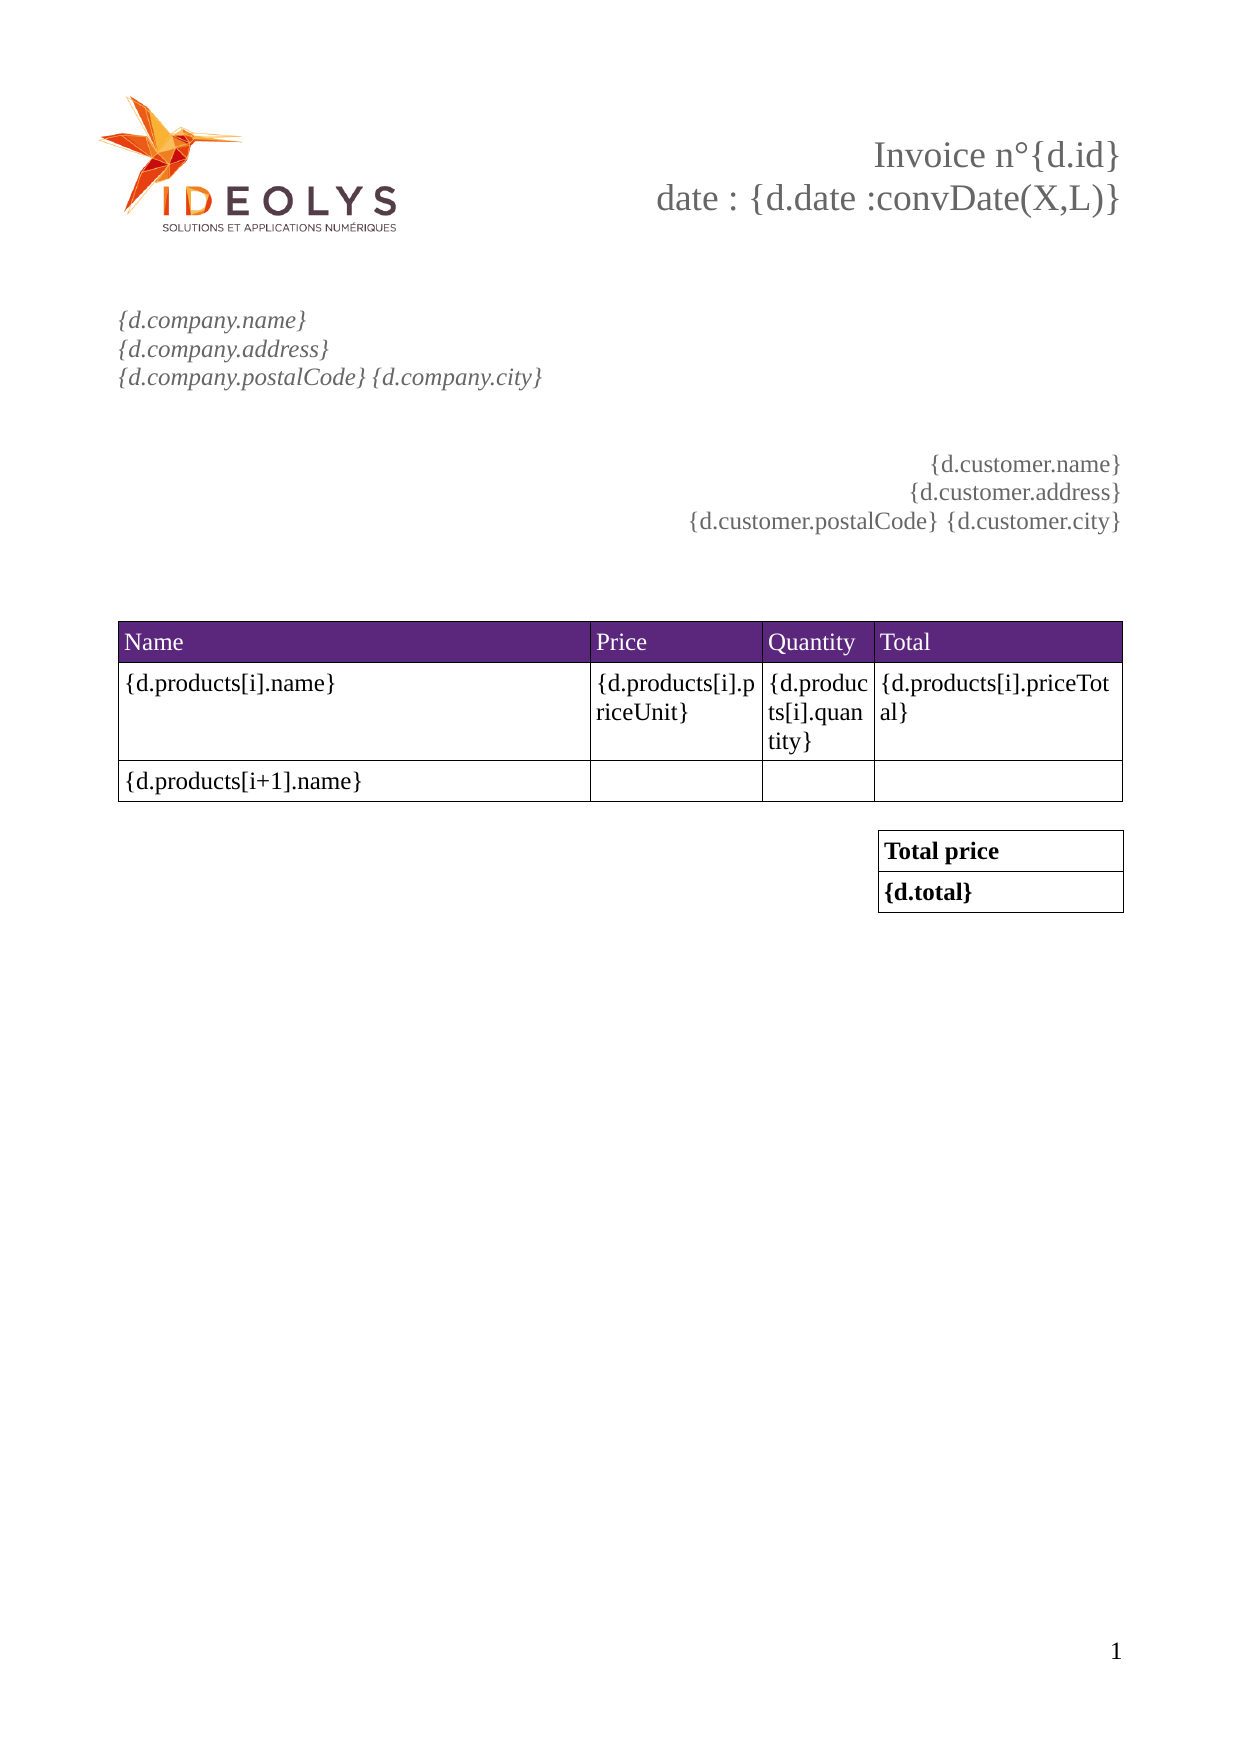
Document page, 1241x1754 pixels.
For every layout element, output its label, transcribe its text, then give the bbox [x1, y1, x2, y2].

table_header Quantity [763, 622, 874, 662]
text {d.company.postalCode} {d.company.city} [118, 362, 1122, 391]
table_cell [875, 761, 1122, 801]
text {d.company.name} [118, 305, 1122, 334]
table_header Total [875, 622, 1122, 662]
picture [69, 67, 425, 260]
text date : {d.date :convDate(X,L)} [425, 176, 1122, 219]
text {d.customer.name} [118, 449, 1122, 477]
table_cell {d.products[i+1].name} [119, 761, 590, 801]
table_cell {d.products[i].priceUnit} [591, 663, 762, 760]
text {d.customer.address} [118, 477, 1122, 506]
table_cell {d.products[i].quantity} [763, 663, 874, 760]
table_cell [591, 761, 762, 801]
text {d.company.address} [118, 334, 1122, 362]
table_cell {d.products[i].name} [119, 663, 590, 760]
table_header Price [591, 622, 762, 662]
text {d.customer.postalCode} {d.customer.city} [118, 506, 1122, 535]
text Invoice n°{d.id} [425, 132, 1122, 176]
table_header Total price [879, 831, 1123, 871]
table_cell {d.total} [879, 872, 1123, 912]
table_cell [763, 761, 874, 801]
table_header Name [119, 622, 590, 662]
table_cell {d.products[i].priceTotal} [875, 663, 1122, 760]
